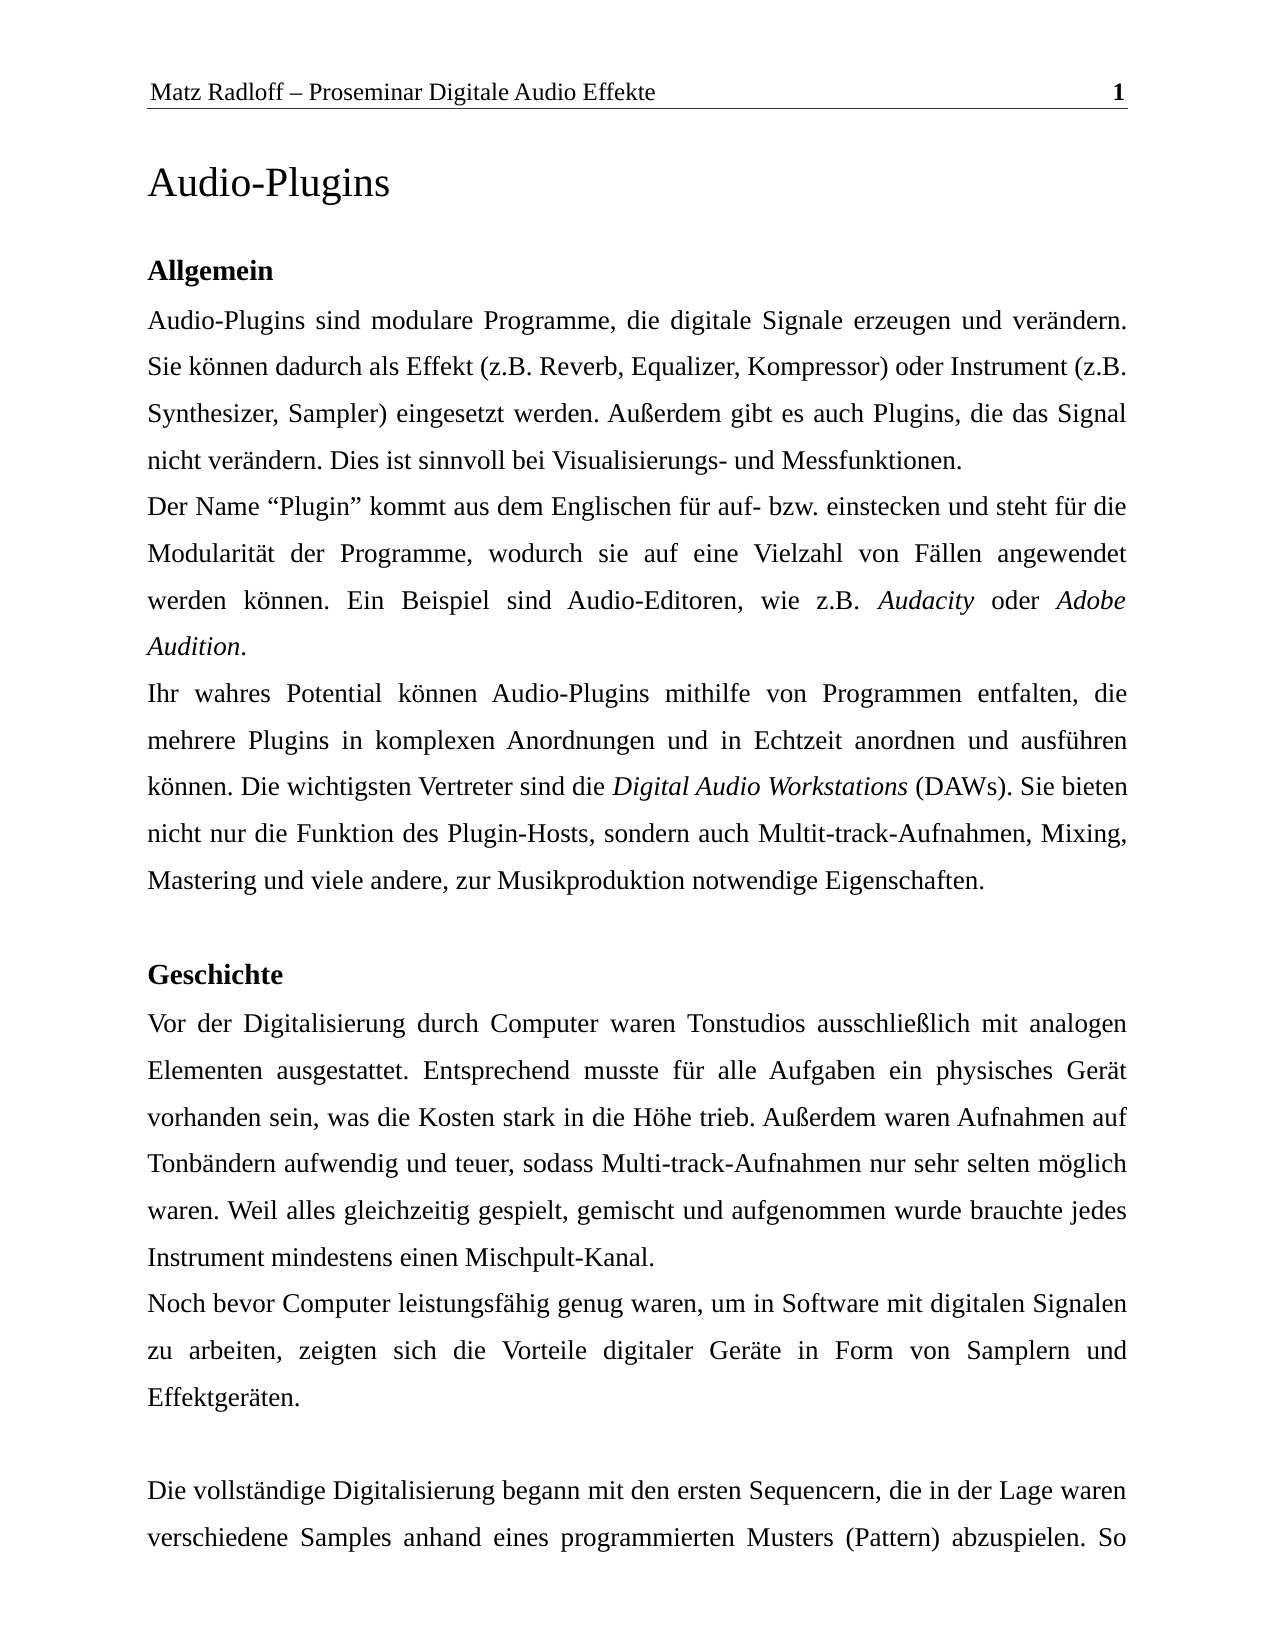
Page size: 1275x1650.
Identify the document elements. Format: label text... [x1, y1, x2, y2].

text Die vollständige Digitalisierung begann mit den ersten Sequencern, die in der Lage waren verschiedene Samples anhand eines programmierten Musters (Pattern) abzuspielen. So [147, 1474, 1128, 1552]
text Audio-Plugins [147, 158, 1128, 206]
text Audio-Plugins sind modulare Programme, die digitale Signale erzeugen und verändern. Sie können dadurch als Effekt (z.B. Reverb, Equalizer, Kompressor) oder Instrument (z.B. Synthesizer, Sampler) eingesetzt werden. Außerdem gibt es auch Plugins, die das Signal nicht verändern. Dies ist sinnvoll bei Visualisierungs- und Messfunktionen. [147, 304, 1128, 475]
text Noch bevor Computer leistungsfähig genug waren, um in Software mit digitalen Signalen zu arbeiten, zeigten sich die Vorteile digitaler Geräte in Form von Samplern und Effektgeräten. [147, 1287, 1128, 1412]
text Vor der Digitalisierung durch Computer waren Tonstudios ausschließlich mit analogen Elementen ausgestattet. Entsprechend musste für alle Aufgaben ein physisches Gerät vorhanden sein, was die Kosten stark in die Höhe trieb. Außerdem waren Aufnahmen auf Tonbändern aufwendig und teuer, sodass Multi-track-Aufnahmen nur sehr selten möglich waren. Weil alles gleichzeitig gespielt, gemischt und aufgenommen wurde brauchte jedes Instrument mindestens einen Mischpult-Kanal. [147, 1007, 1128, 1272]
text Ihr wahres Potential können Audio-Plugins mithilfe von Programmen entfalten, die mehrere Plugins in komplexen Anordnungen und in Echtzeit anordnen und ausführen können. Die wichtigsten Vertreter sind die Digital Audio Workstations (DAWs). Sie bieten nicht nur die Funktion des Plugin-Hosts, sondern auch Multit-track-Aufnahmen, Mixing, Mastering und viele andere, zur Musikproduktion notwendige Eigenschaften. [147, 677, 1128, 895]
text Der Name “Plugin” kommt aus dem Englischen für auf- bzw. einstecken und steht für die Modularität der Programme, wodurch sie auf eine Vielzahl von Fällen angewendet werden können. Ein Beispiel sind Audio-Editoren, wie z.B. Audacity oder Adobe Audition. [147, 490, 1128, 662]
text Allgemein [147, 253, 1128, 287]
text Geschichte [147, 957, 1128, 991]
